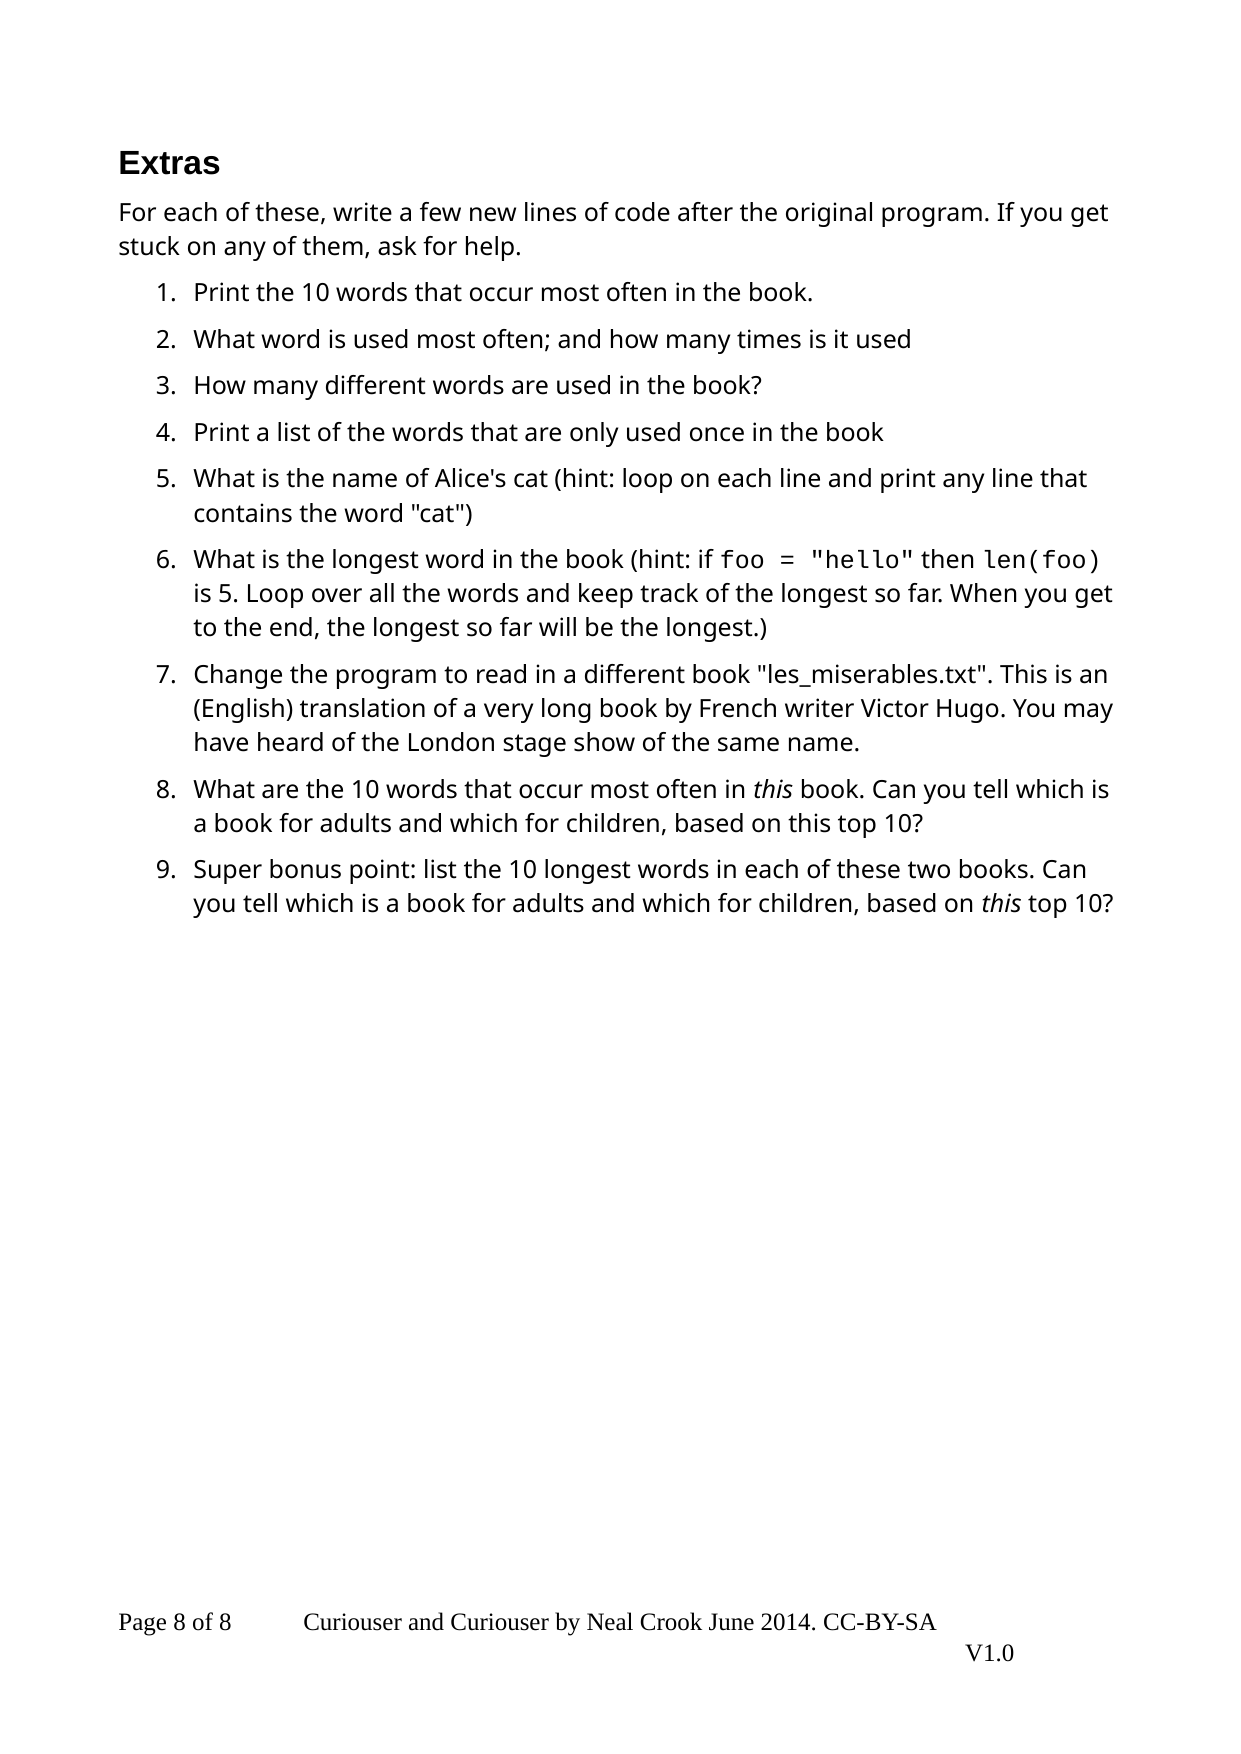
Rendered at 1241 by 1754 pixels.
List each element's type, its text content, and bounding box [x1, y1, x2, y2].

text For each of these, write a few new lines of code after the original program. If you get stuck on any of them, ask for help. [118, 194, 1122, 262]
list What word is used most often; and how many times is it used [156, 321, 1122, 356]
list What are the 10 words that occur most often in this book. Can you tell which is a book for adults and which for children, based on this top 10? [156, 771, 1122, 839]
list Print the 10 words that occur most often in the book. [156, 275, 1122, 309]
subtitle Extras [118, 143, 1122, 182]
list How many different words are used in the book? [156, 368, 1122, 402]
list Change the program to read in a different book "les_miserables.txt". This is an (English) translation of a very long book by French writer Victor Hugo. You may have heard of the London stage show of the same name. [156, 657, 1122, 759]
list What is the longest word in the book (hint: if foo = "hello" then len(foo) is 5. Loop over all the words and keep track of the longest so far. When you get to the end, the longest so far will be the longest.) [156, 542, 1122, 644]
list What is the name of Alice's cat (hint: loop on each line and print any line that contains the word "cat") [156, 461, 1122, 529]
list Print a list of the words that are only used once in the book [156, 414, 1122, 449]
list Super bonus point: list the 10 longest words in each of these two books. Can you tell which is a book for adults and which for children, based on this top 10? [156, 852, 1122, 920]
